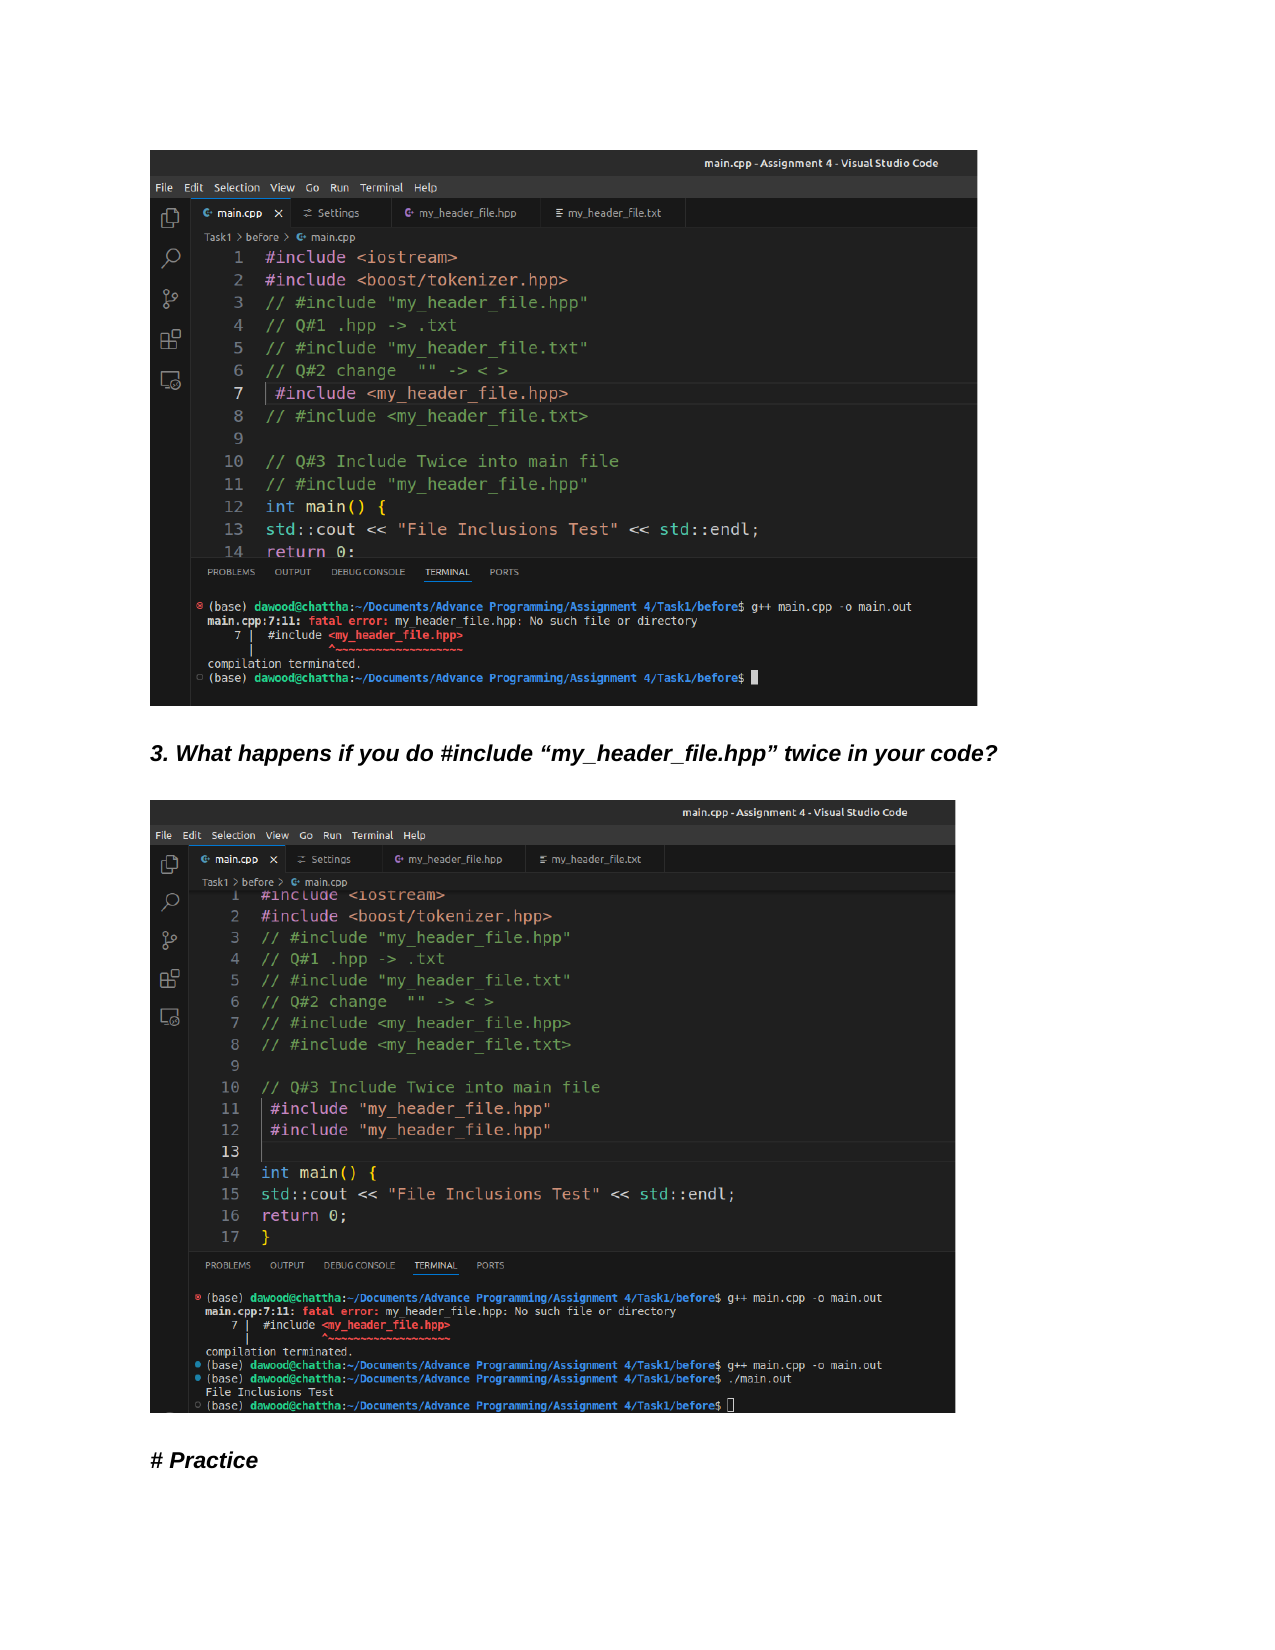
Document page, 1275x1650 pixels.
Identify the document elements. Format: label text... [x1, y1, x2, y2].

picture [150, 800, 956, 1413]
text 3. What happens if you do #include “my_header_file.hpp” twice in your code? [150, 739, 1125, 766]
text # Practice [150, 1447, 1125, 1473]
picture [150, 150, 978, 706]
